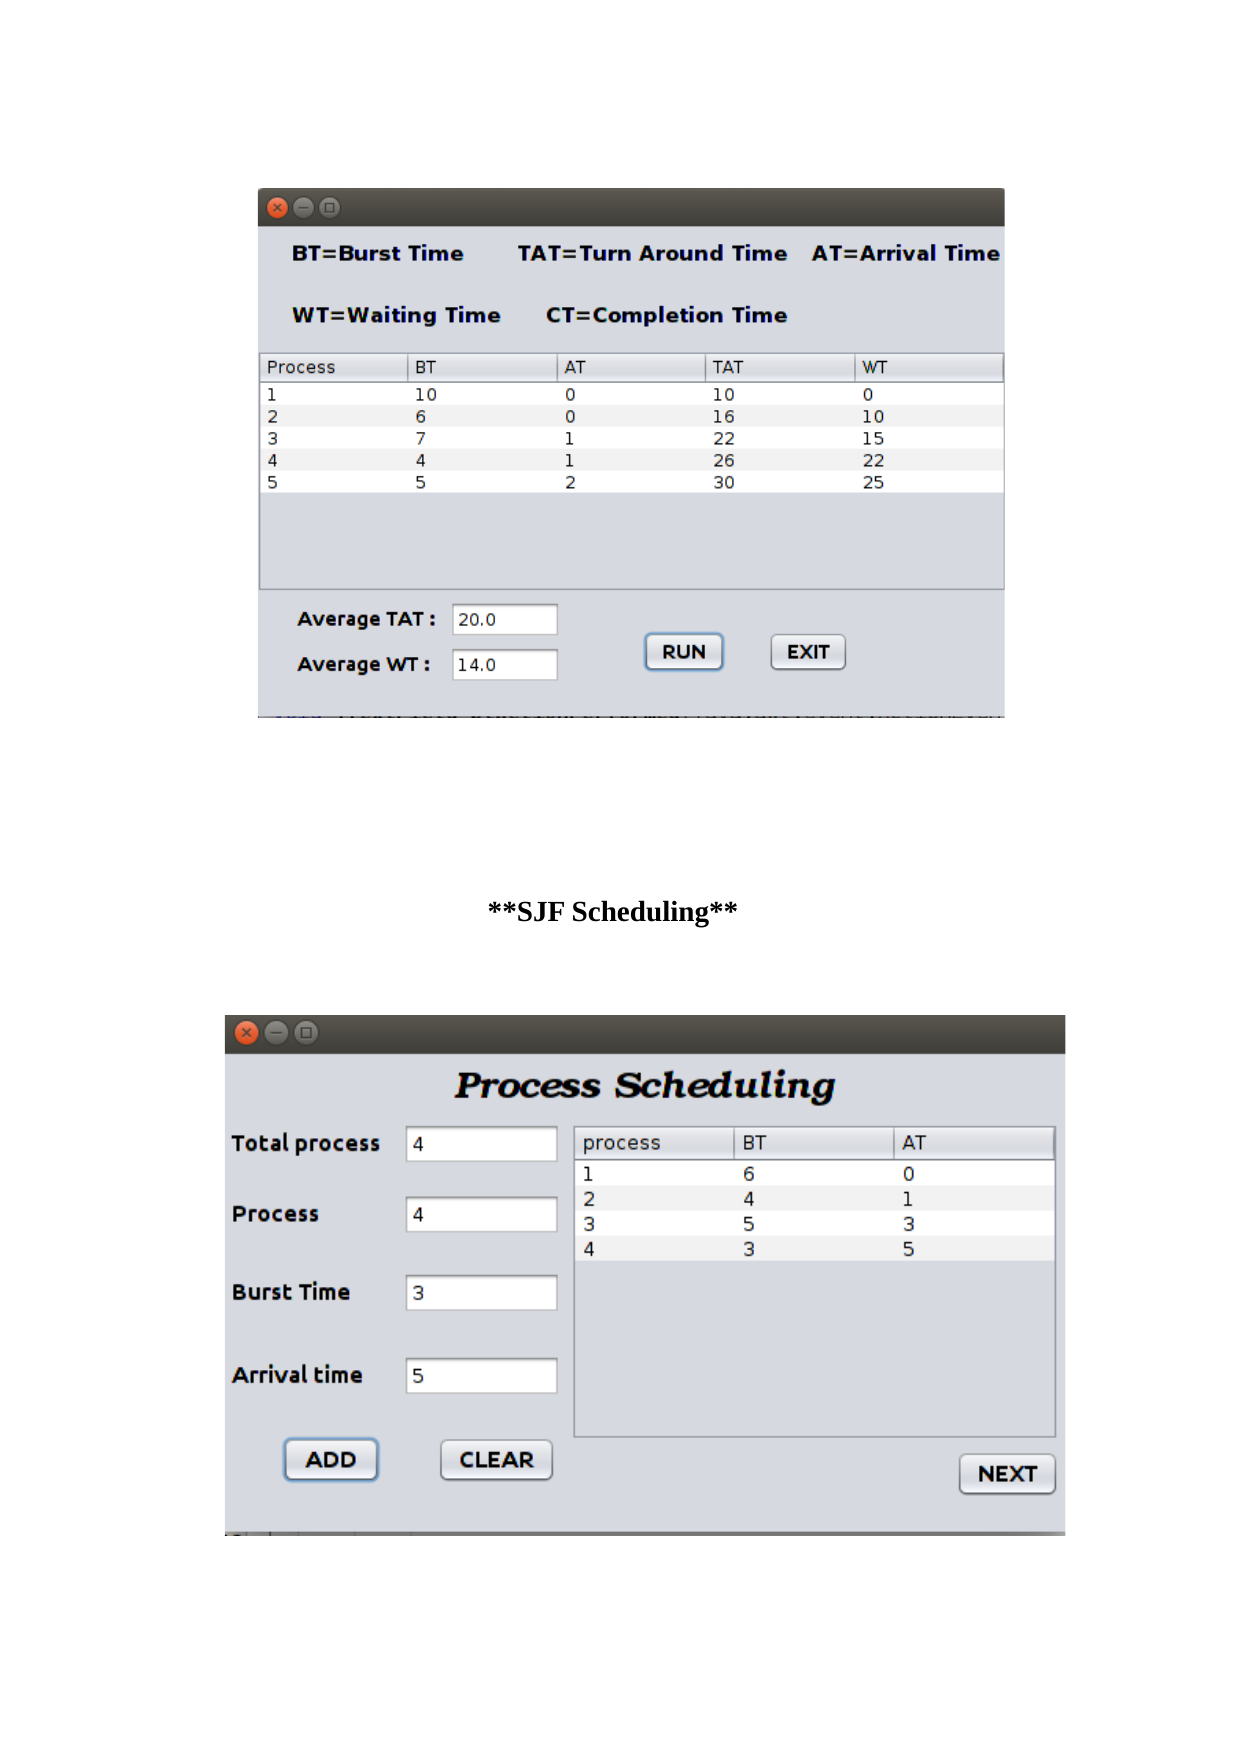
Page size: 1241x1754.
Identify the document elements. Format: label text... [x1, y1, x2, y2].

picture [257, 188, 1005, 718]
picture [224, 1015, 1039, 1536]
text **SJF Scheduling** [118, 894, 1122, 928]
